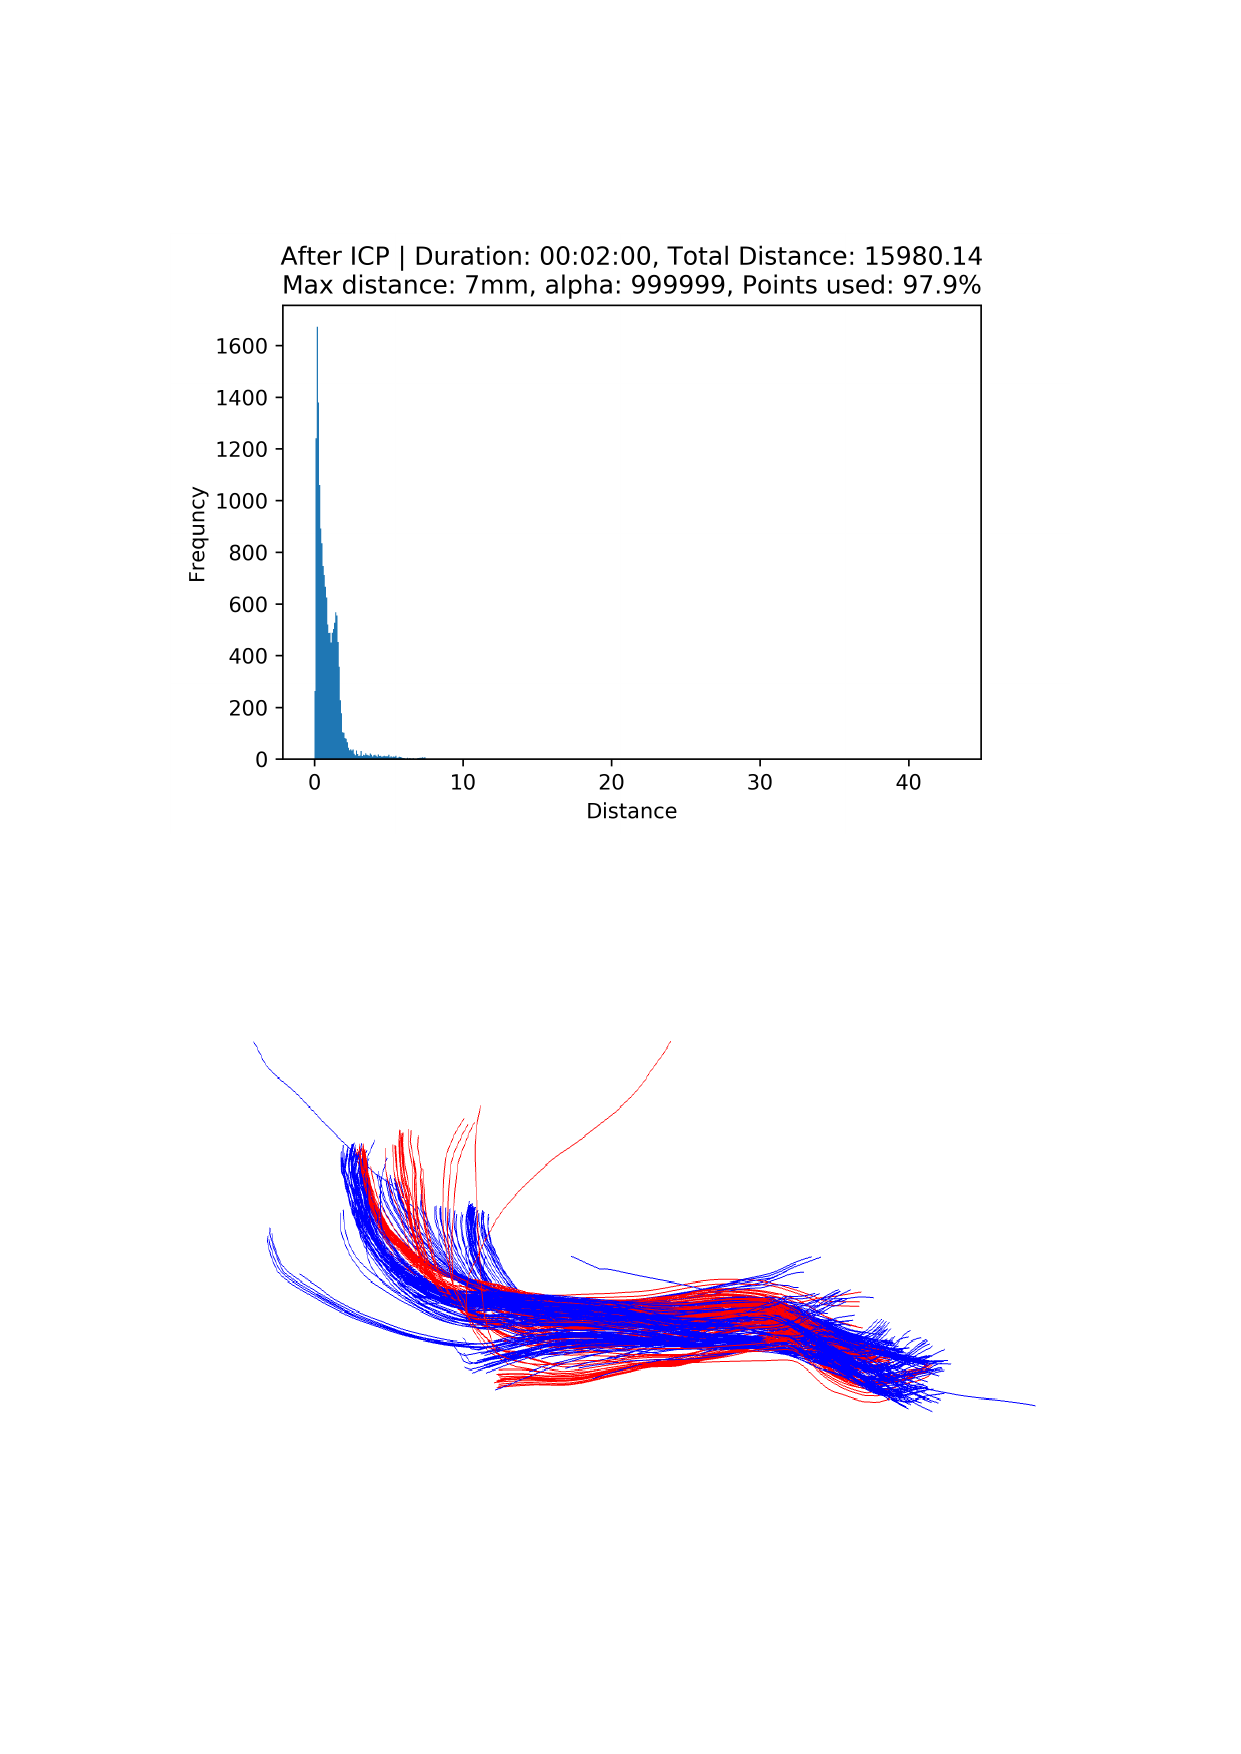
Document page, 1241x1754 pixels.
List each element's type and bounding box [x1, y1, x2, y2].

picture [235, 961, 1065, 1517]
picture [170, 233, 1071, 834]
